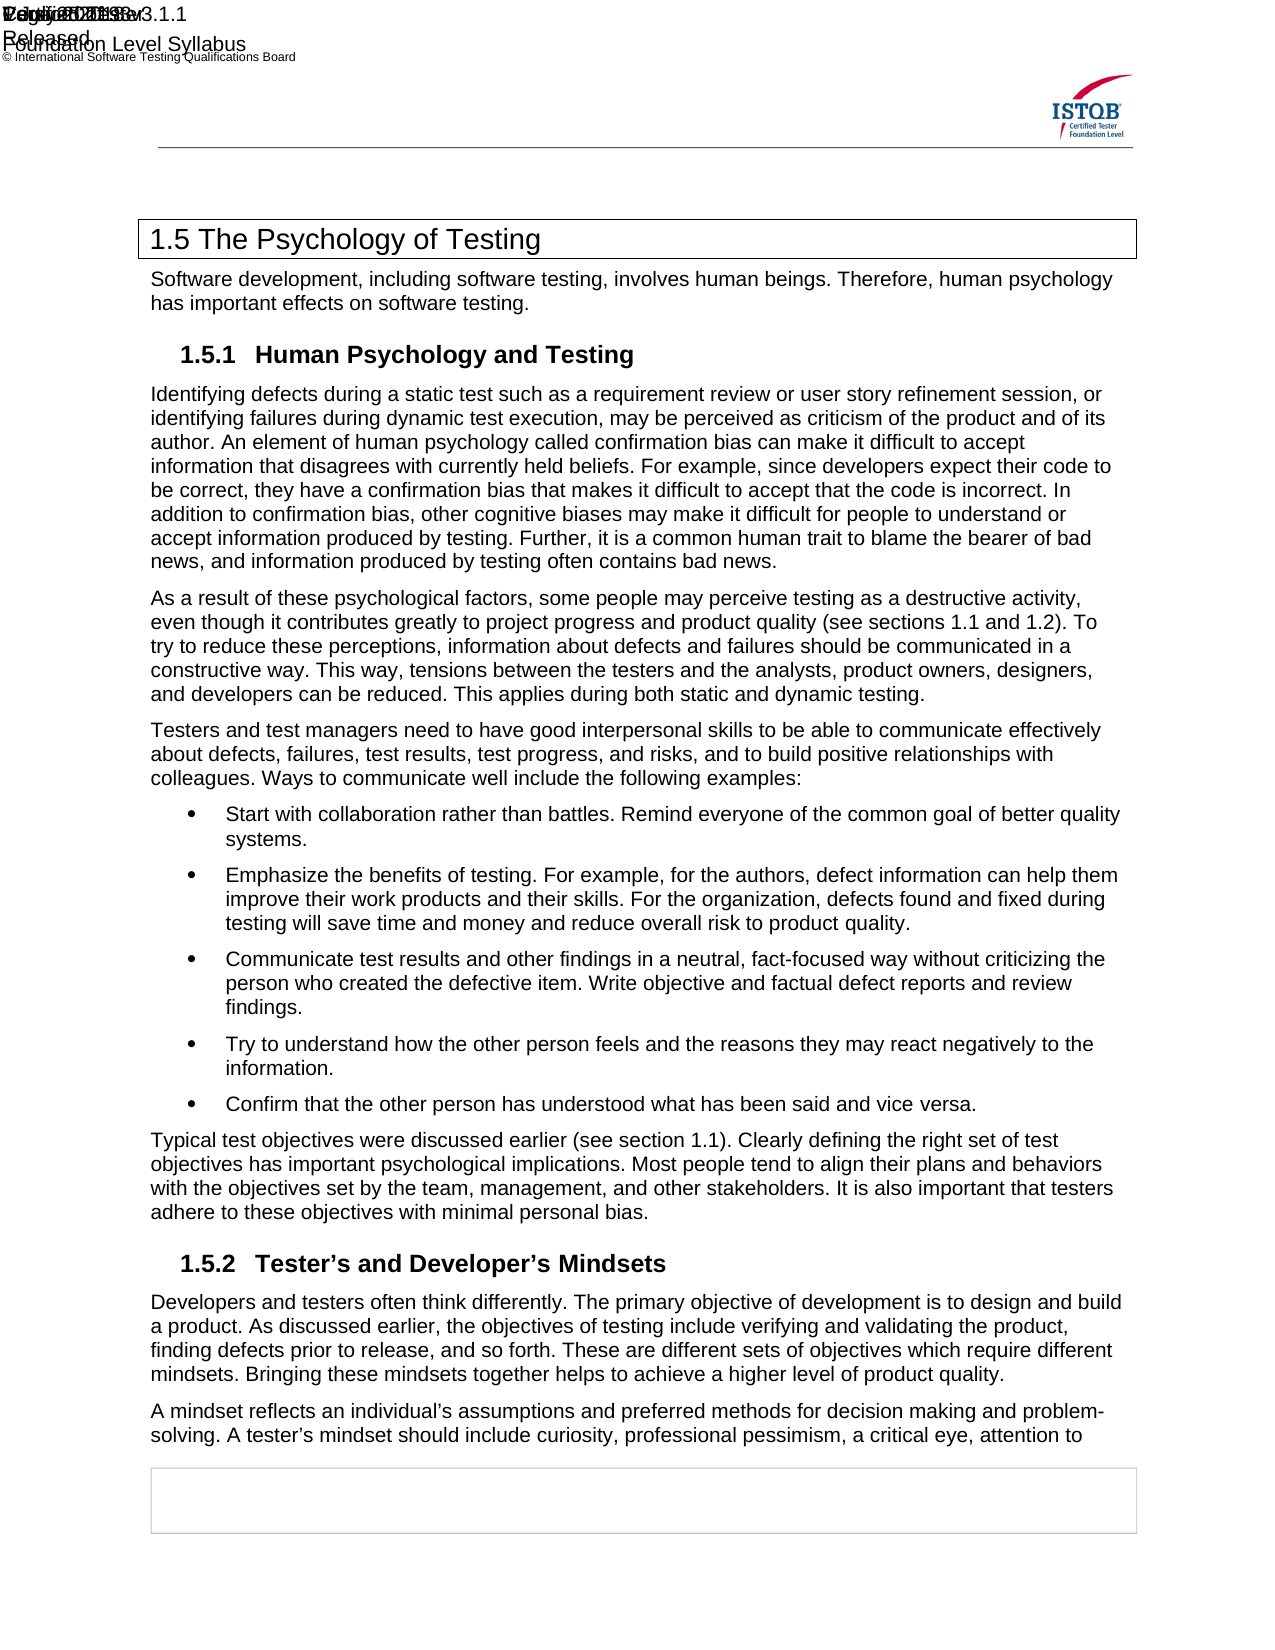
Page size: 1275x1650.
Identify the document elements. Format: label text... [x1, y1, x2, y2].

text Testers and test managers need to have good interpersonal skills to be able to communicate effectively about defects, failures, test results, test progress, and risks, and to build positive relationships with colleagues. Ways to communicate well include the following examples: [150, 718, 1104, 789]
picture [1036, 58, 1148, 161]
list Communicate test results and other findings in a neutral, fact-focused way without criticizing the person who created the defective item. Write objective and factual defect reports and review findings. [188, 947, 1107, 1019]
subtitle Human Psychology and Testing [180, 340, 1150, 369]
text Software development, including software testing, involves human beings. Therefore, human psychology has important effects on software testing. [150, 267, 1116, 315]
list Try to understand how the other person feels and the reasons they may react negatively to the information. [188, 1031, 1096, 1079]
list Emphasize the benefits of testing. For example, for the authors, defect information can help them improve their work products and their skills. For the organization, defects found and fixed during testing will save time and money and reduce overall risk to product quality. [188, 863, 1120, 935]
text Identifying defects during a static test such as a requirement review or user story refinement session, or identifying failures during dynamic test execution, may be perceived as criticism of the product and of its author. An element of human psychology called confirmation bias can make it difficult to accept information that disagrees with currently held beliefs. For example, since developers expect their code to be correct, they have a confirmation bias that makes it difficult to accept that the code is incorrect. In addition to confirmation bias, other cognitive biases may make it difficult for people to understand or accept information produced by testing. Further, it is a common human trait to blame the bearer of bad news, and information produced by testing often contains bad news. [150, 382, 1115, 573]
subtitle Tester’s and Developer’s Mindsets [180, 1249, 1150, 1278]
list Confirm that the other person has understood what has been said and vice versa. [188, 1092, 1150, 1116]
text A mindset reflects an individual’s assumptions and preferred methods for decision making and problem- solving. A tester’s mindset should include curiosity, professional pessimism, a critical eye, attention to [150, 1398, 1108, 1446]
list Start with collaboration rather than battles. Remind everyone of the common goal of better quality systems. [188, 802, 1122, 850]
text Typical test objectives were discussed earlier (see section 1.1). Clearly defining the right set of test objectives has important psychological implications. Most people tend to align their plans and behaviors with the objectives set by the team, management, and other stakeholders. It is also important that testers adhere to these objectives with minimal personal bias. [150, 1128, 1117, 1224]
text 1.5 The Psychology of Testing [149, 222, 1137, 256]
text Developers and testers often think differently. The primary objective of development is to design and build a product. As discussed earlier, the objectives of testing include verifying and validating the product, finding defects prior to release, and so forth. These are different sets of objectives which require different mindsets. Bringing these mindsets together helps to achieve a higher level of product quality. [150, 1290, 1125, 1386]
text As a result of these psychological factors, some people may perceive testing as a destructive activity, even though it contributes greatly to project progress and product quality (see sections 1.1 and 1.2). To try to reduce these perceptions, information about defects and failures should be communicated in a constructive way. This way, tensions between the testers and the analysts, product owners, designers, and developers can be reduced. This applies during both static and dynamic testing. [150, 586, 1101, 706]
